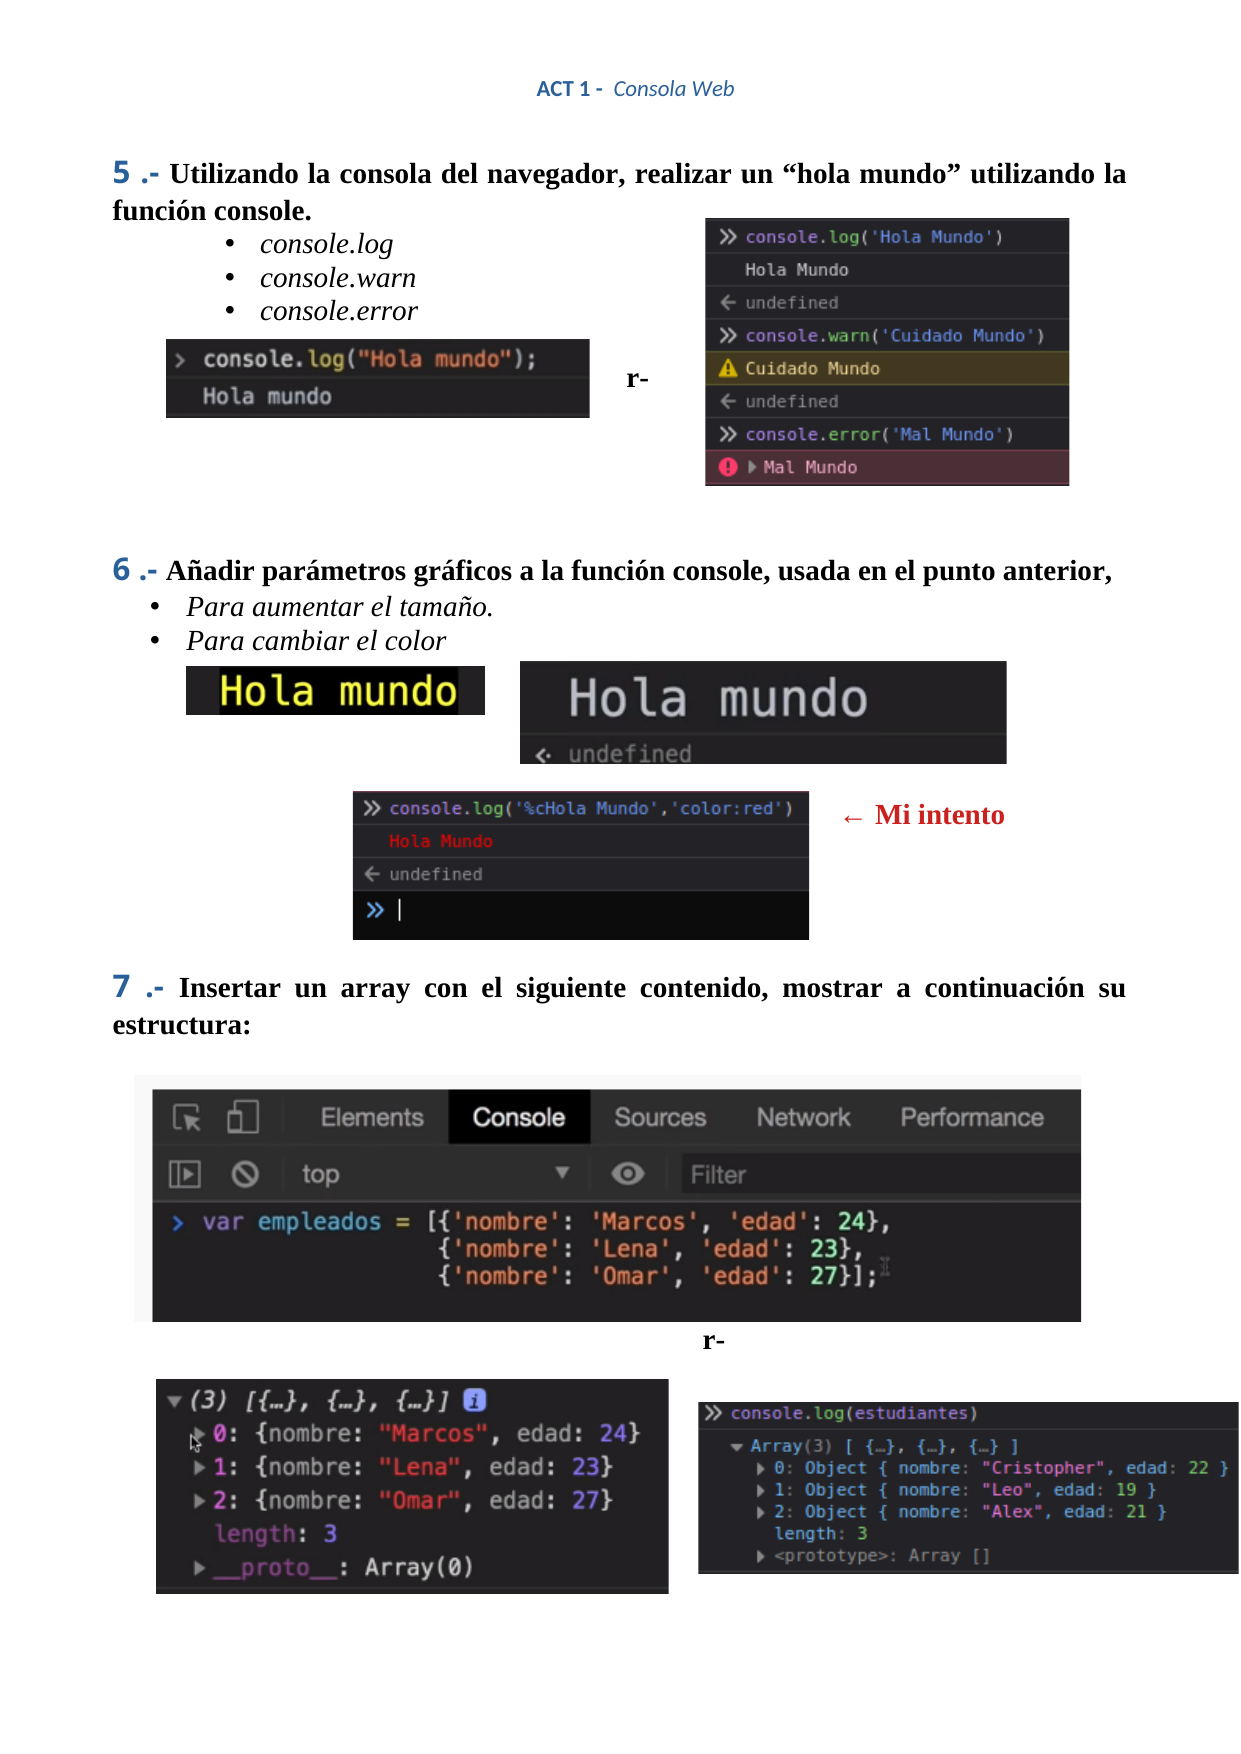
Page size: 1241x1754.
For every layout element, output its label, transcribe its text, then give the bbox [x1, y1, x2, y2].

list [1070, 260, 1128, 293]
text 5 .- Utilizando la consola del navegador, realizar un “hola mundo” utilizando la función console. [112, 150, 1128, 226]
text 7 .- Insertar un array con el siguiente contenido, mostrar a continuación su estructura: [112, 964, 1128, 1041]
text 6 .- Añadir parámetros gráficos a la función console, usada en el punto anterior, [112, 546, 1128, 589]
picture [705, 218, 1070, 486]
text r- [112, 1074, 1128, 1355]
list [1070, 226, 1128, 260]
list Para aumentar el tamaño. [150, 589, 1128, 623]
picture [166, 339, 590, 418]
list console.warn [225, 260, 705, 293]
text [112, 797, 352, 830]
text ← Mi intento [810, 797, 1128, 830]
picture [698, 1402, 1239, 1574]
picture [156, 1379, 669, 1594]
picture [352, 791, 810, 940]
text [112, 361, 166, 394]
picture [520, 661, 1007, 764]
list console.error [225, 293, 705, 327]
text [1070, 361, 1128, 394]
list [1070, 293, 1128, 327]
list Para cambiar el color [150, 623, 1128, 656]
text r- [590, 361, 705, 394]
picture [134, 1075, 1082, 1322]
list console.log [225, 226, 705, 260]
